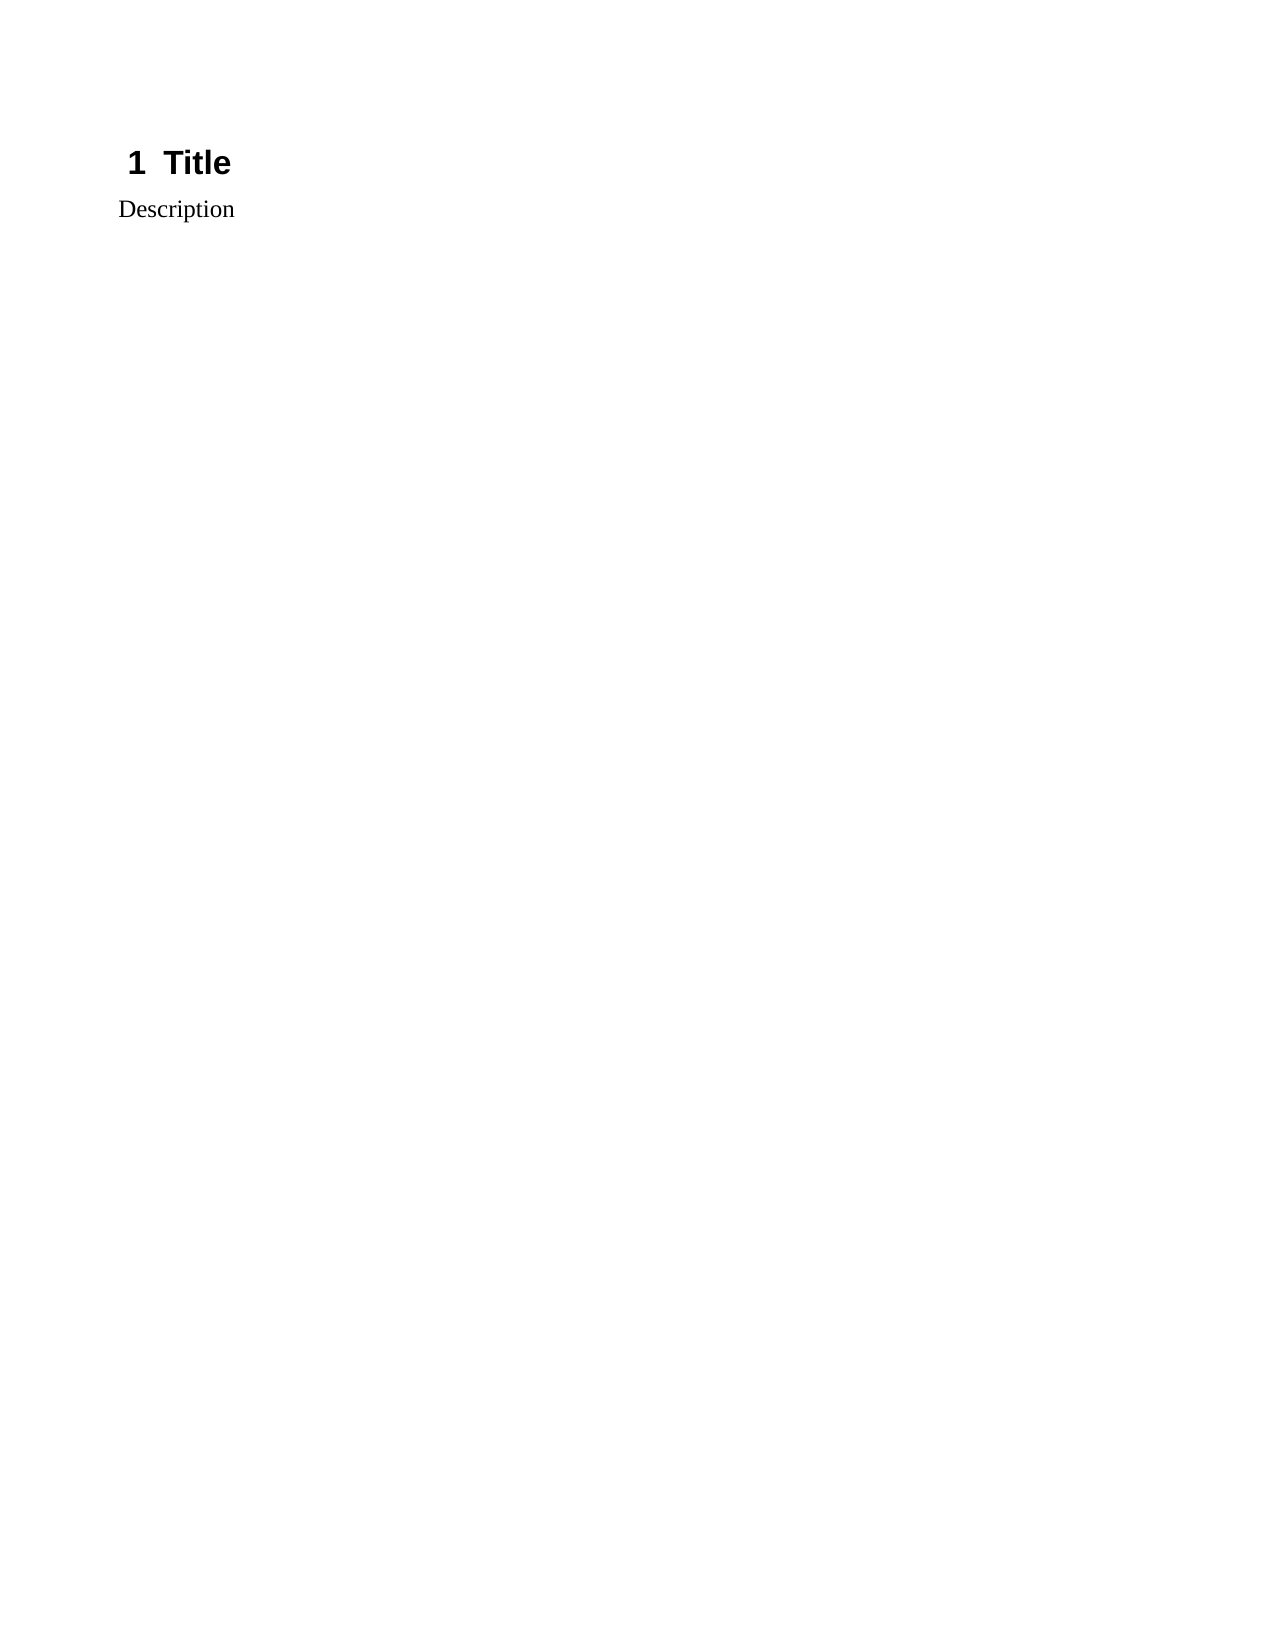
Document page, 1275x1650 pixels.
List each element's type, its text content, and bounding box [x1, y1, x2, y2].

subtitle Title [118, 143, 1157, 182]
text Description [118, 194, 1157, 223]
